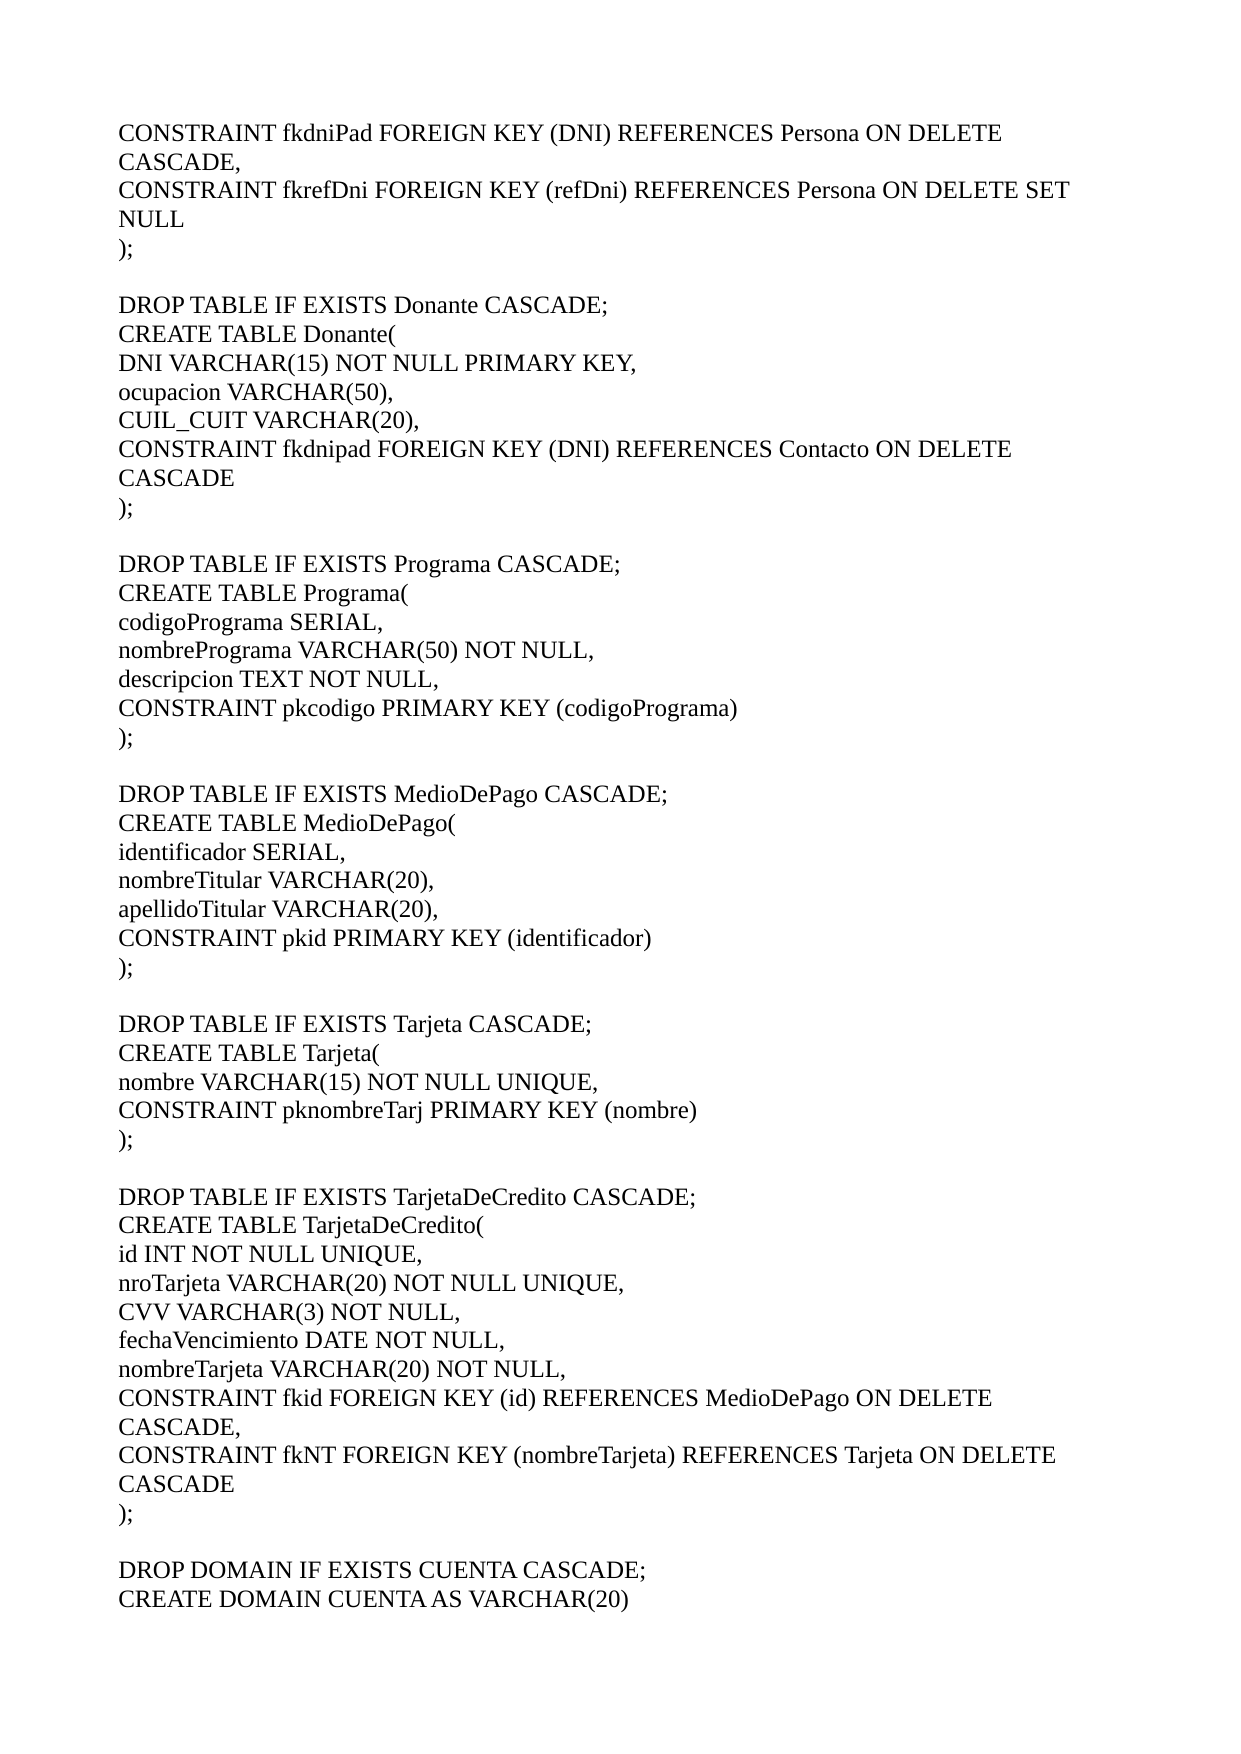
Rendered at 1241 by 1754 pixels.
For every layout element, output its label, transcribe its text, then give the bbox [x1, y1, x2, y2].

text DROP TABLE IF EXISTS Tarjeta CASCADE; [118, 1009, 1122, 1038]
text DROP DOMAIN IF EXISTS CUENTA CASCADE; [118, 1556, 1122, 1584]
text ); [118, 722, 1122, 751]
text nombrePrograma VARCHAR(50) NOT NULL, [118, 636, 1122, 664]
text apellidoTitular VARCHAR(20), [118, 894, 1122, 923]
text nombreTarjeta VARCHAR(20) NOT NULL, [118, 1354, 1122, 1383]
text ); [118, 1124, 1122, 1153]
text fechaVencimiento DATE NOT NULL, [118, 1326, 1122, 1354]
text ); [118, 952, 1122, 981]
text CONSTRAINT fkNT FOREIGN KEY (nombreTarjeta) REFERENCES Tarjeta ON DELETE CASCADE [118, 1441, 1122, 1498]
text nroTarjeta VARCHAR(20) NOT NULL UNIQUE, [118, 1268, 1122, 1297]
text DROP TABLE IF EXISTS Programa CASCADE; [118, 549, 1122, 578]
text CUIL_CUIT VARCHAR(20), [118, 406, 1122, 434]
text identificador SERIAL, [118, 837, 1122, 866]
text descripcion TEXT NOT NULL, [118, 664, 1122, 693]
text ); [118, 233, 1122, 262]
text ); [118, 1498, 1122, 1527]
text ); [118, 492, 1122, 521]
text id INT NOT NULL UNIQUE, [118, 1239, 1122, 1268]
text DROP TABLE IF EXISTS Donante CASCADE; [118, 291, 1122, 319]
text DROP TABLE IF EXISTS TarjetaDeCredito CASCADE; [118, 1182, 1122, 1211]
text nombreTitular VARCHAR(20), [118, 866, 1122, 894]
text CREATE TABLE Programa( [118, 578, 1122, 607]
text nombre VARCHAR(15) NOT NULL UNIQUE, [118, 1067, 1122, 1096]
text codigoPrograma SERIAL, [118, 607, 1122, 636]
text ocupacion VARCHAR(50), [118, 377, 1122, 406]
text CONSTRAINT pkcodigo PRIMARY KEY (codigoPrograma) [118, 693, 1122, 722]
text CONSTRAINT fkid FOREIGN KEY (id) REFERENCES MedioDePago ON DELETE CASCADE, [118, 1383, 1122, 1441]
text CONSTRAINT pknombreTarj PRIMARY KEY (nombre) [118, 1096, 1122, 1124]
text CVV VARCHAR(3) NOT NULL, [118, 1297, 1122, 1326]
text CREATE TABLE Tarjeta( [118, 1038, 1122, 1067]
text CREATE TABLE MedioDePago( [118, 808, 1122, 837]
text CONSTRAINT pkid PRIMARY KEY (identificador) [118, 923, 1122, 952]
text CONSTRAINT fkdnipad FOREIGN KEY (DNI) REFERENCES Contacto ON DELETE CASCADE [118, 434, 1122, 492]
text CREATE TABLE TarjetaDeCredito( [118, 1211, 1122, 1239]
text DROP TABLE IF EXISTS MedioDePago CASCADE; [118, 779, 1122, 808]
text CREATE DOMAIN CUENTA AS VARCHAR(20) [118, 1584, 1122, 1613]
text DNI VARCHAR(15) NOT NULL PRIMARY KEY, [118, 348, 1122, 377]
text CONSTRAINT fkdniPad FOREIGN KEY (DNI) REFERENCES Persona ON DELETE CASCADE, [118, 118, 1122, 176]
text CONSTRAINT fkrefDni FOREIGN KEY (refDni) REFERENCES Persona ON DELETE SET NULL [118, 176, 1122, 233]
text CREATE TABLE Donante( [118, 319, 1122, 348]
